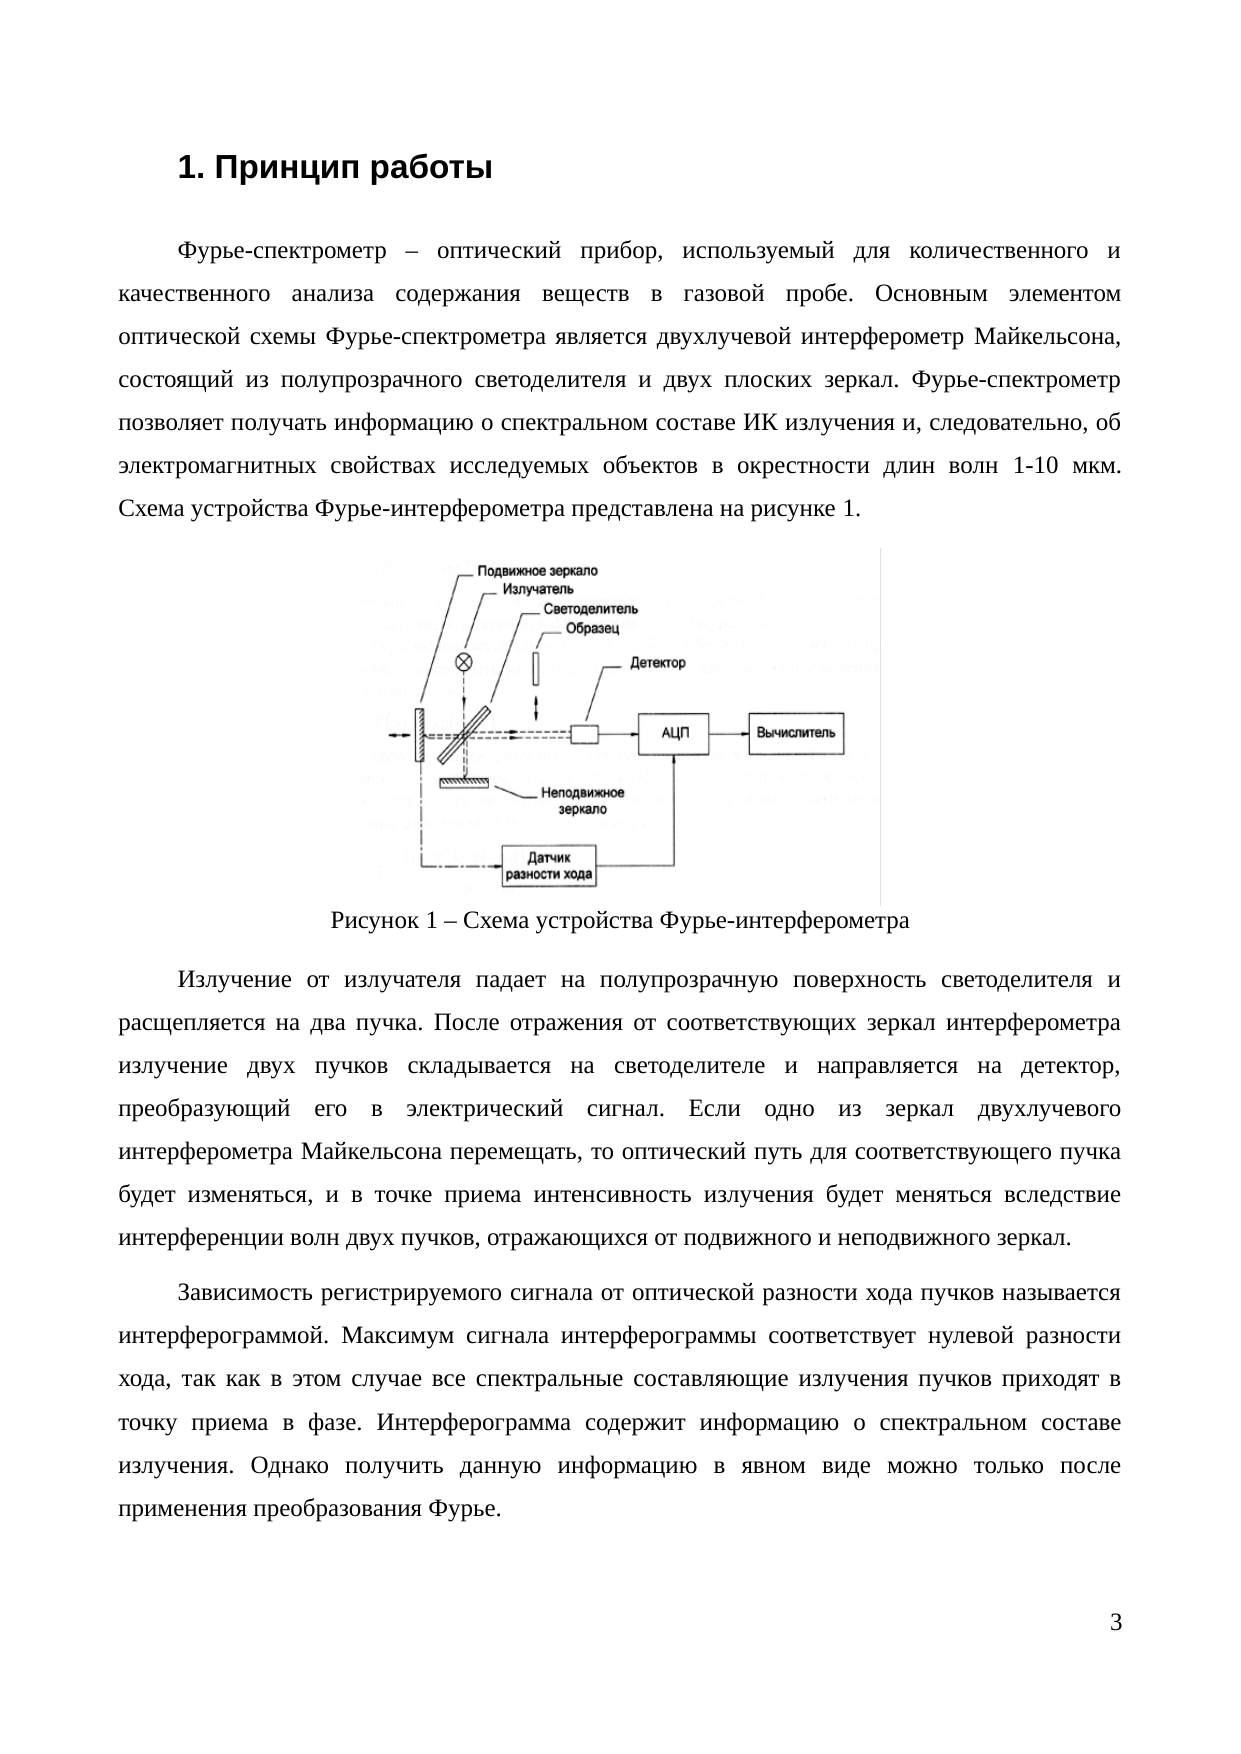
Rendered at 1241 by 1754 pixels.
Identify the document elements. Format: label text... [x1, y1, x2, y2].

text Рисунок 1 – Схема устройства Фурье-интерферометра [118, 905, 1122, 934]
text Излучение от излучателя падает на полупрозрачную поверхность светоделителя и расщепляется на два пучка. После отражения от соответствующих зеркал интерферометра излучение двух пучков складывается на светоделителе и направляется на детектор, преобразующий его в электрический сигнал. Если одно из зеркал двухлучевого интерферометра Майкельсона перемещать, то оптический путь для соответствующего пучка будет изменяться, и в точке приема интенсивность излучения будет меняться вследствие интерференции волн двух пучков, отражающихся от подвижного и неподвижного зеркал. [118, 964, 1122, 1251]
subtitle Принцип работы [118, 148, 1122, 186]
text Фурье-спектрометр – оптический прибор, используемый для количественного и качественного анализа содержания веществ в газовой пробе. Основным элементом оптической схемы Фурье-спектрометра является двухлучевой интерферометр Майкельсона, состоящий из полупрозрачного светоделителя и двух плоских зеркал. Фурье-спектрометр позволяет получать информацию о спектральном составе ИК излучения и, следовательно, об электромагнитных свойствах исследуемых объектов в окрестности длин волн 1-10 мкм. Схема устройства Фурье-интерферометра представлена на рисунке 1. [118, 235, 1122, 522]
picture [358, 548, 882, 906]
text Зависимость регистрируемого сигнала от оптической разности хода пучков называется интерферограммой. Максимум сигнала интерферограммы соответствует нулевой разности хода, так как в этом случае все спектральные составляющие излучения пучков приходят в точку приема в фазе. Интерферограмма содержит информацию о спектральном составе излучения. Однако получить данную информацию в явном виде можно только после применения преобразования Фурье. [118, 1277, 1122, 1522]
